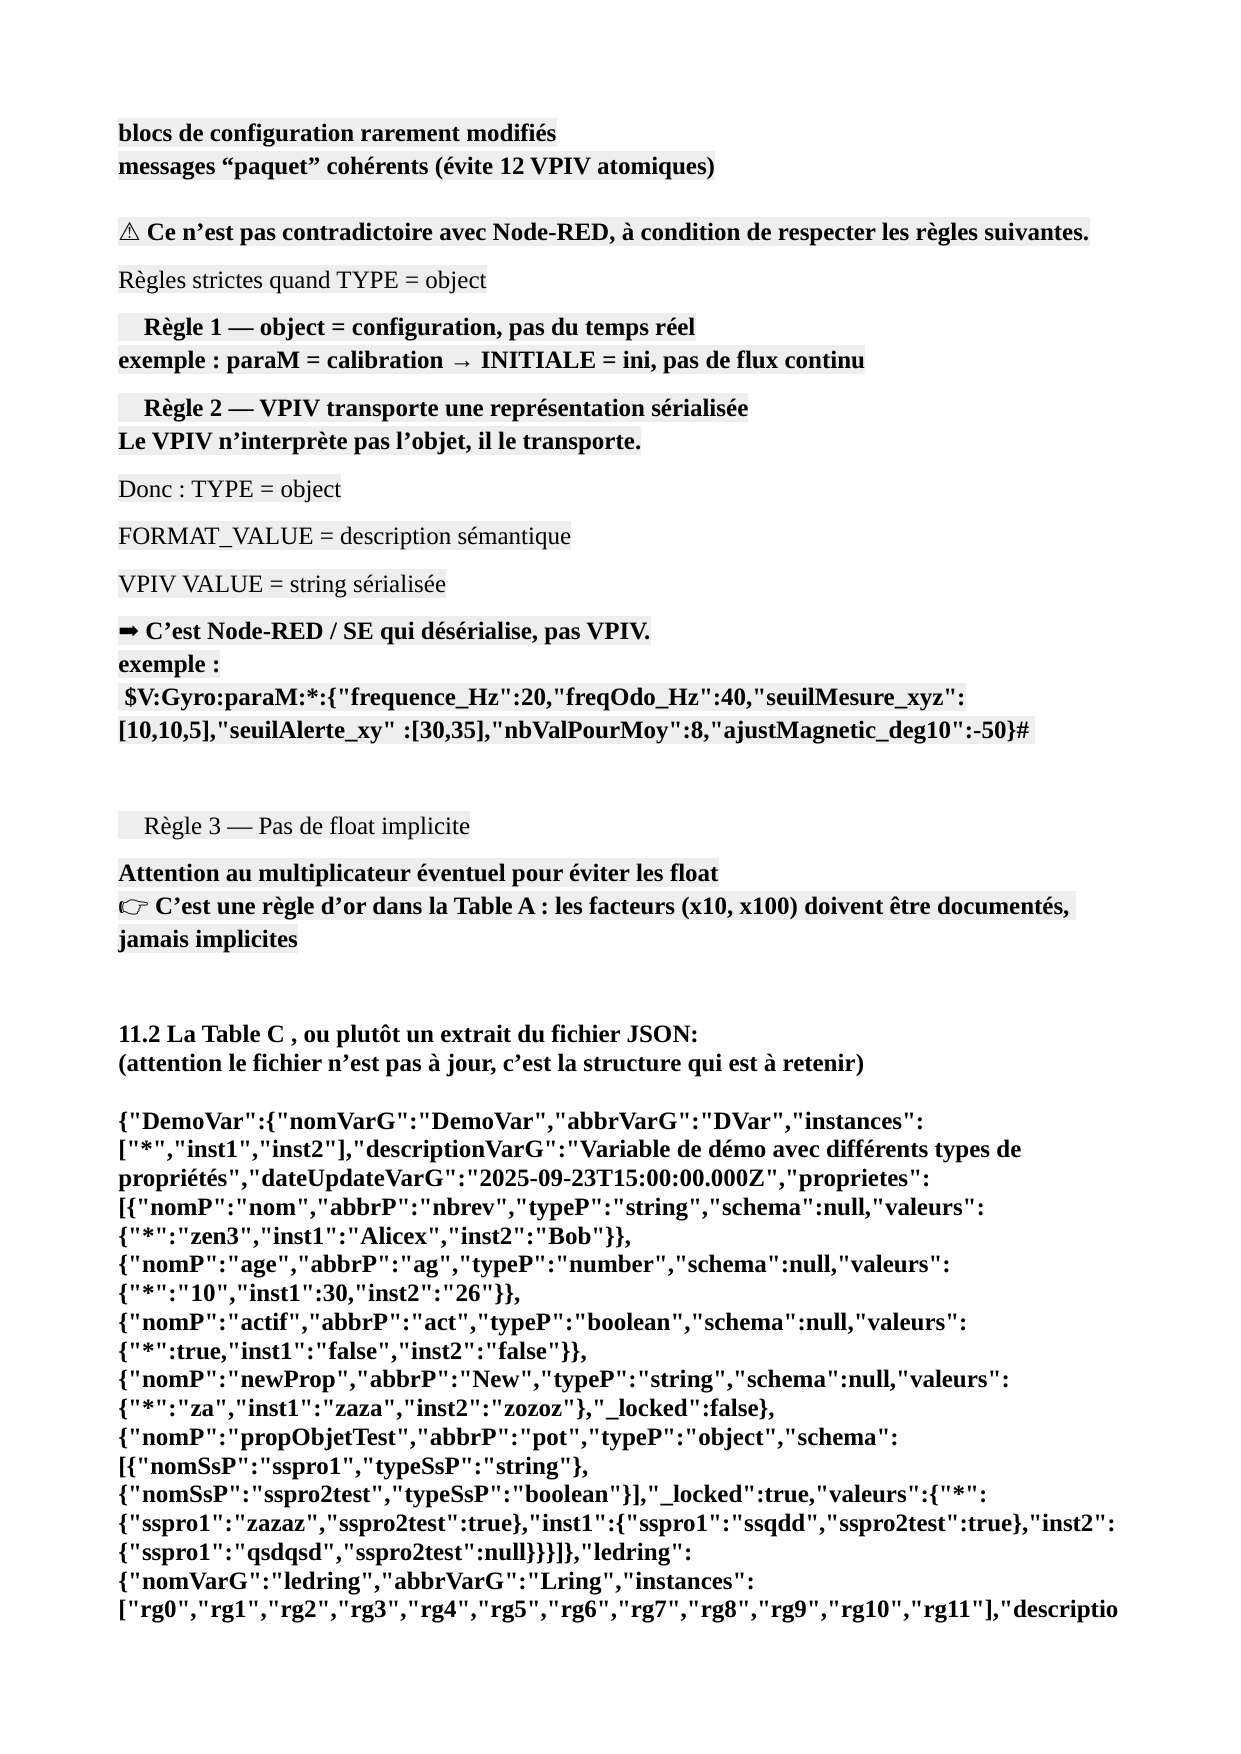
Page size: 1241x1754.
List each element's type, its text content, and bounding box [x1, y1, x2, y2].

text 🔹 Règle 2 — VPIV transporte une représentation sérialisée Le VPIV n’interprète pas l’objet, il le transporte. [118, 393, 1122, 455]
text Attention au multiplicateur éventuel pour éviter les float 👉 C’est une règle d’or dans la Table A : les facteurs (x10, x100) doivent être documentés, jamais implicites [118, 858, 1122, 953]
text 11.2 La Table C , ou plutôt un extrait du fichier JSON: [118, 1019, 1122, 1048]
text Règles strictes quand TYPE = object [118, 265, 1122, 293]
text (attention le fichier n’est pas à jour, c’est la structure qui est à retenir) [118, 1048, 1122, 1077]
text blocs de configuration rarement modifiés messages “paquet” cohérents (évite 12 VPIV atomiques) ⚠️ Ce n’est pas contradictoire avec Node-RED, à condition de respecter les règles suivantes. [118, 118, 1122, 246]
text 🔹 Règle 3 — Pas de float implicite [118, 811, 1122, 839]
text 🔹 Règle 1 — object = configuration, pas du temps réel exemple : paraM = calibration → INITIALE = ini, pas de flux continu [118, 312, 1122, 374]
text ➡️ C’est Node-RED / SE qui désérialise, pas VPIV. exemple : $V:Gyro:paraM:*:{"frequence_Hz":20,"freqOdo_Hz":40,"seuilMesure_xyz":[10,10,5],"seuilAlerte_xy" :[30,35],"nbValPourMoy":8,"ajustMagnetic_deg10":-50}# [118, 616, 1122, 744]
text VPIV VALUE = string sérialisée [118, 569, 1122, 598]
text FORMAT_VALUE = description sémantique [118, 521, 1122, 550]
text Donc : TYPE = object [118, 474, 1122, 502]
text {"DemoVar":{"nomVarG":"DemoVar","abbrVarG":"DVar","instances":["*","inst1","inst2"],"descriptionVarG":"Variable de démo avec différents types de propriétés","dateUpdateVarG":"2025-09-23T15:00:00.000Z","proprietes":[{"nomP":"nom","abbrP":"nbrev","typeP":"string","schema":null,"valeurs":{"*":"zen3","inst1":"Alicex","inst2":"Bob"}},{"nomP":"age","abbrP":"ag","typeP":"number","schema":null,"valeurs":{"*":"10","inst1":30,"inst2":"26"}},{"nomP":"actif","abbrP":"act","typeP":"boolean","schema":null,"valeurs":{"*":true,"inst1":"false","inst2":"false"}},{"nomP":"newProp","abbrP":"New","typeP":"string","schema":null,"valeurs":{"*":"za","inst1":"zaza","inst2":"zozoz"},"_locked":false},{"nomP":"propObjetTest","abbrP":"pot","typeP":"object","schema":[{"nomSsP":"sspro1","typeSsP":"string"},{"nomSsP":"sspro2test","typeSsP":"boolean"}],"_locked":true,"valeurs":{"*":{"sspro1":"zazaz","sspro2test":true},"inst1":{"sspro1":"ssqdd","sspro2test":true},"inst2":{"sspro1":"qsdqsd","sspro2test":null}}}]},"ledring":{"nomVarG":"ledring","abbrVarG":"Lring","instances":["rg0","rg1","rg2","rg3","rg4","rg5","rg6","rg7","rg8","rg9","rg10","rg11"],"descriptio [118, 1106, 1122, 1623]
